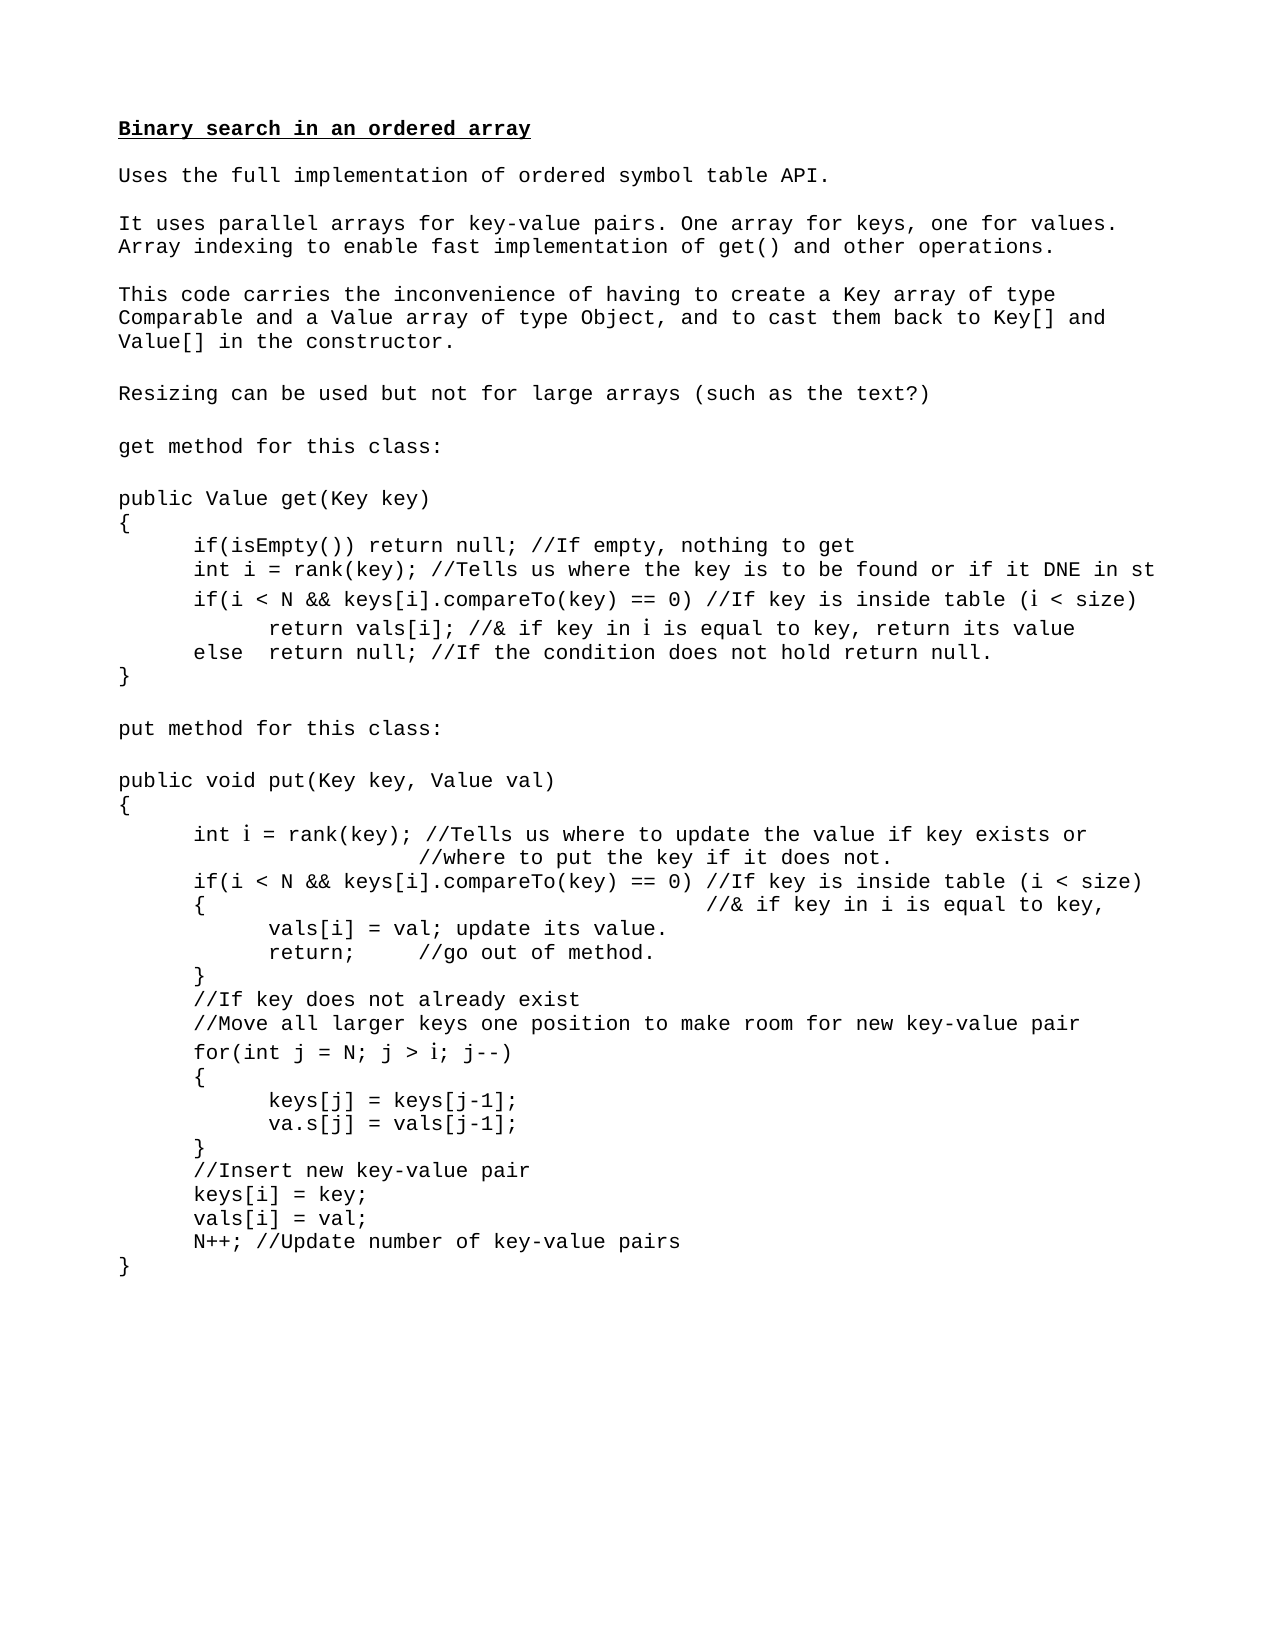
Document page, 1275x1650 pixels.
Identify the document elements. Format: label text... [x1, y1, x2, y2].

text N++; //Update number of key-value pairs [118, 1231, 1157, 1255]
text //Move all larger keys one position to make room for new key-value pair [118, 1013, 1157, 1036]
text public void put(Key key, Value val) [118, 770, 1157, 794]
text vals[i] = val; [118, 1208, 1157, 1231]
text else return null; //If the condition does not hold return null. [118, 642, 1157, 666]
text //where to put the key if it does not. [118, 847, 1157, 871]
text Resizing can be used but not for large arrays (such as the text?) [118, 383, 1157, 407]
text get method for this class: [118, 436, 1157, 459]
text This code carries the inconvenience of having to create a Key array of type Comparable and a Value array of type Object, and to cast them back to Key[] and Value[] in the constructor. [118, 284, 1157, 354]
text int i = rank(key); //Tells us where the key is to be found or if it DNE in st [118, 559, 1157, 583]
text for(int j = N; j > i; j--) [118, 1036, 1157, 1066]
text { [118, 512, 1157, 535]
text vals[i] = val; update its value. [118, 918, 1157, 942]
text } [118, 1137, 1157, 1161]
text } [118, 965, 1157, 989]
text { [118, 1066, 1157, 1089]
text } [118, 1255, 1157, 1279]
text return; //go out of method. [118, 942, 1157, 965]
text Uses the full implementation of ordered symbol table API. [118, 165, 1157, 189]
text return vals[i]; //& if key in i is equal to key, return its value [118, 612, 1157, 642]
text It uses parallel arrays for key-value pairs. One array for keys, one for values. Array indexing to enable fast implementation of get() and other operations. [118, 213, 1157, 260]
text va.s[j] = vals[j-1]; [118, 1113, 1157, 1137]
text put method for this class: [118, 718, 1157, 742]
text //Insert new key-value pair [118, 1161, 1157, 1184]
text { //& if key in i is equal to key, [118, 894, 1157, 918]
text int i = rank(key); //Tells us where to update the value if key exists or [118, 818, 1157, 847]
text if(isEmpty()) return null; //If empty, nothing to get [118, 535, 1157, 559]
text } [118, 666, 1157, 689]
text { [118, 794, 1157, 818]
text //If key does not already exist [118, 989, 1157, 1013]
text keys[j] = keys[j-1]; [118, 1089, 1157, 1113]
text if(i < N && keys[i].compareTo(key) == 0) //If key is inside table (i < size) [118, 583, 1157, 612]
text if(i < N && keys[i].compareTo(key) == 0) //If key is inside table (i < size) [118, 871, 1157, 894]
text public Value get(Key key) [118, 488, 1157, 512]
text keys[i] = key; [118, 1184, 1157, 1208]
text Binary search in an ordered array [118, 118, 1157, 142]
